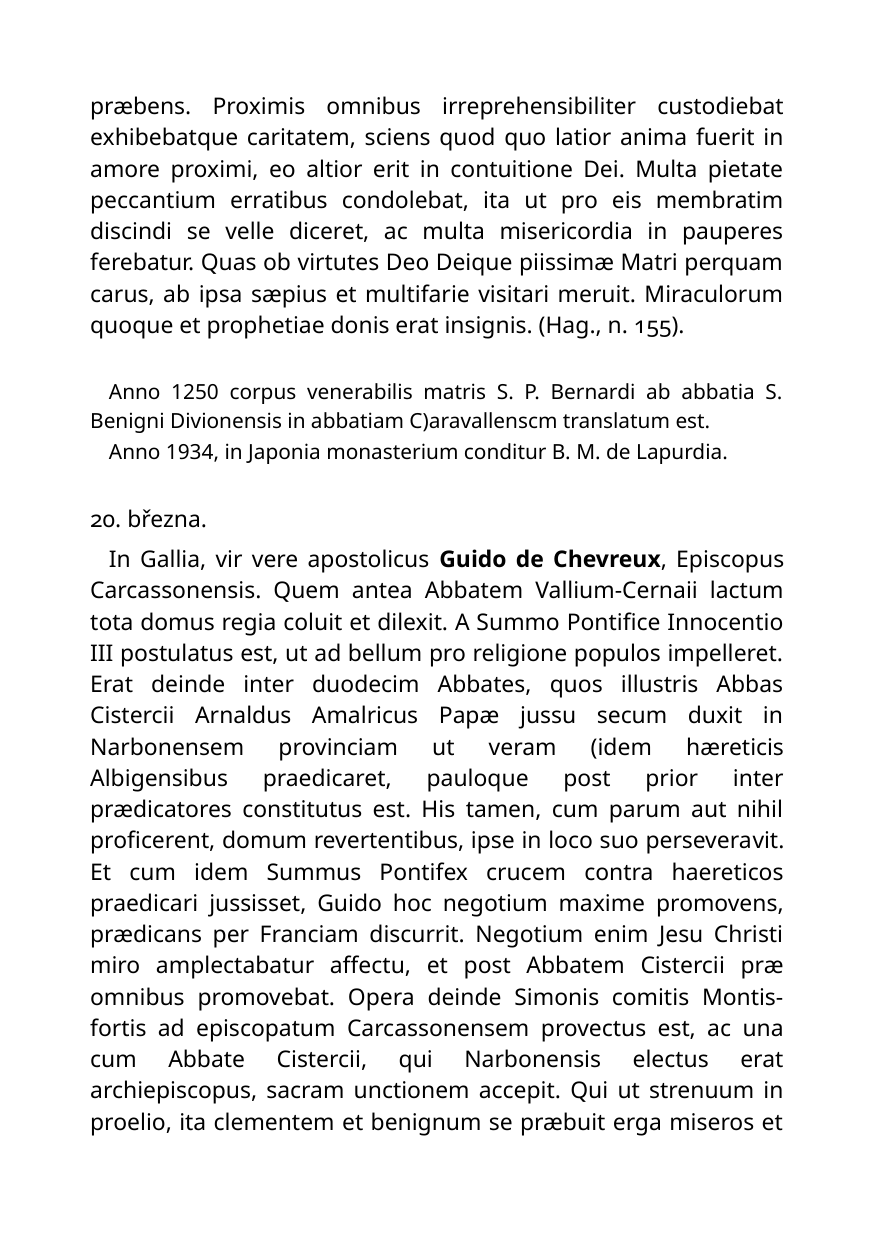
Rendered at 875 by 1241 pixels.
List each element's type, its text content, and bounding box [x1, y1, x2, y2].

text In Gallia, vir vere apostolicus Guido de Chevreux, Epi­scopus Carcassonensis. Quem antea Abbatem Vallium-Cernaii lactum tota domus regia coluit et dilexit. A Summo Pontifice Innocentio III postulatus est, ut ad bellum pro religione populos impelleret. Erat deinde inter duodecim Abbates, quos illustris Abbas Cistercii Arnaldus Amalricus Papæ jussu secum duxit in Narbonensem provinciam ut veram (idem hæreticis Albigensibus praedicaret, pauloque post prior inter prædicatores constitutus est. His tamen, cum parum aut nihil proficerent, domum revertentibus, ipse in loco suo persevera­vit. Et cum idem Summus Pontifex crucem contra haereticos praedicari jussisset, Guido hoc negotium maxime promovens, prædicans per Franciam discurrit. Negotium enim Jesu Christi miro amplectabatur affectu, et post Abbatem Cistercii præ omnibus promovebat. Opera deinde Simonis comitis Montis-fortis ad episcopatum Carcassonensem provectus est, ac una cum Abbate Cistercii, qui Narbonensis electus erat archiepiscopus, sacram unctionem accepit. Qui ut strenuum in proelio, ita clementem et benignum se præbuit erga miseros et [90, 543, 784, 1137]
text præbens. Proximis omnibus irreprehensibiliter custodiebat exhibebatque caritatem, sciens quod quo latior anima fuerit in amore proximi, eo altior erit in contuitione Dei. Multa pietate peccantium erratibus condolebat, ita ut pro eis membratim discindi se velle diceret, ac multa misericordia in pauperes ferebatur. Quas ob virtutes Deo Deique piissimæ Matri perquam carus, ab ipsa sæpius et multifarie visitari meruit. Miraculorum quoque et prophetiae donis erat insignis. (Hag., n. 155). [90, 90, 784, 340]
text 20. března. [90, 503, 784, 534]
text Anno 1934, in Japonia monasterium conditur B. M. de Lapurdia. [90, 437, 784, 466]
text Anno 1250 corpus venerabilis matris S. P. Bernardi ab abbatia S. Benigni Divionensis in abbatiam C)aravallenscm translatum est. [90, 377, 784, 434]
